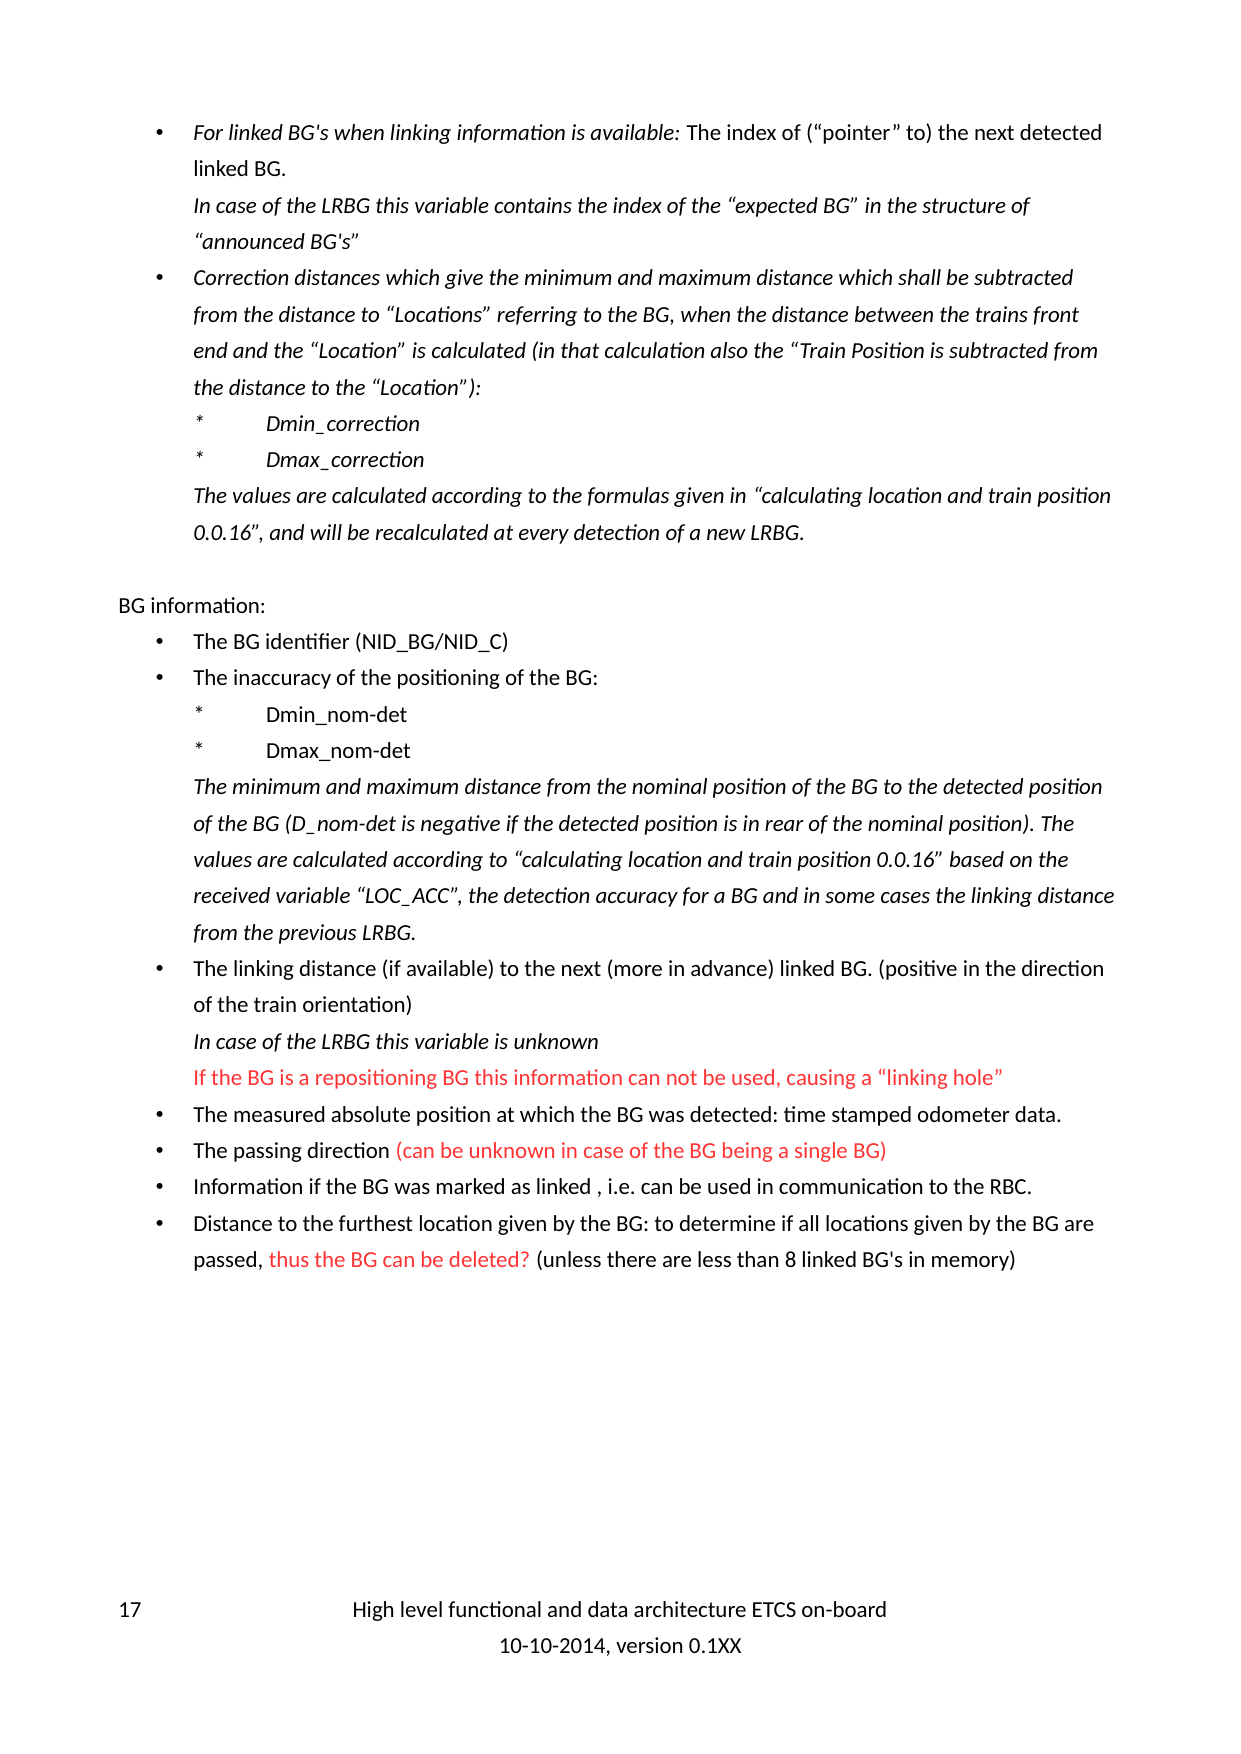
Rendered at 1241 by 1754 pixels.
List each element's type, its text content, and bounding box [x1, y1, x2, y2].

list The passing direction (can be unknown in case of the BG being a single BG) [156, 1136, 1122, 1164]
list Distance to the furthest location given by the BG: to determine if all locations given by the BG are passed, thus the BG can be deleted? (unless there are less than 8 linked BG's in memory) [156, 1209, 1122, 1273]
list For linked BG's when linking information is available: The index of (“pointer” to) the next detected linked BG. In case of the LRBG this variable contains the index of the “expected BG” in the structure of “announced BG's” [156, 118, 1122, 255]
list Information if the BG was marked as linked , i.e. can be used in communication to the RBC. [156, 1172, 1122, 1200]
list The inaccuracy of the positioning of the BG: * Dmin_nom-det * Dmax_nom-det The minimum and maximum distance from the nominal position of the BG to the detected position of the BG (D_nom-det is negative if the detected position is in rear of the nominal position). The values are calculated according to “calculating location and train position 0.0.16” based on the received variable “LOC_ACC”, the detection accuracy for a BG and in some cases the linking distance from the previous LRBG. [156, 663, 1122, 946]
list Correction distances which give the minimum and maximum distance which shall be subtracted from the distance to “Locations” referring to the BG, when the distance between the trains front end and the “Location” is calculated (in that calculation also the “Train Position is subtracted from the distance to the “Location”): * Dmin_correction * Dmax_correction The values are calculated according to the formulas given in “calculating location and train position 0.0.16”, and will be recalculated at every detection of a new LRBG. [156, 263, 1122, 546]
text BG information: [118, 591, 1122, 619]
list The BG identifier (NID_BG/NID_C) [156, 627, 1122, 655]
list The measured absolute position at which the BG was detected: time stamped odometer data. [156, 1100, 1122, 1128]
list The linking distance (if available) to the next (more in advance) linked BG. (positive in the direction of the train orientation) In case of the LRBG this variable is unknown If the BG is a repositioning BG this information can not be used, causing a “linking hole” [156, 954, 1122, 1091]
